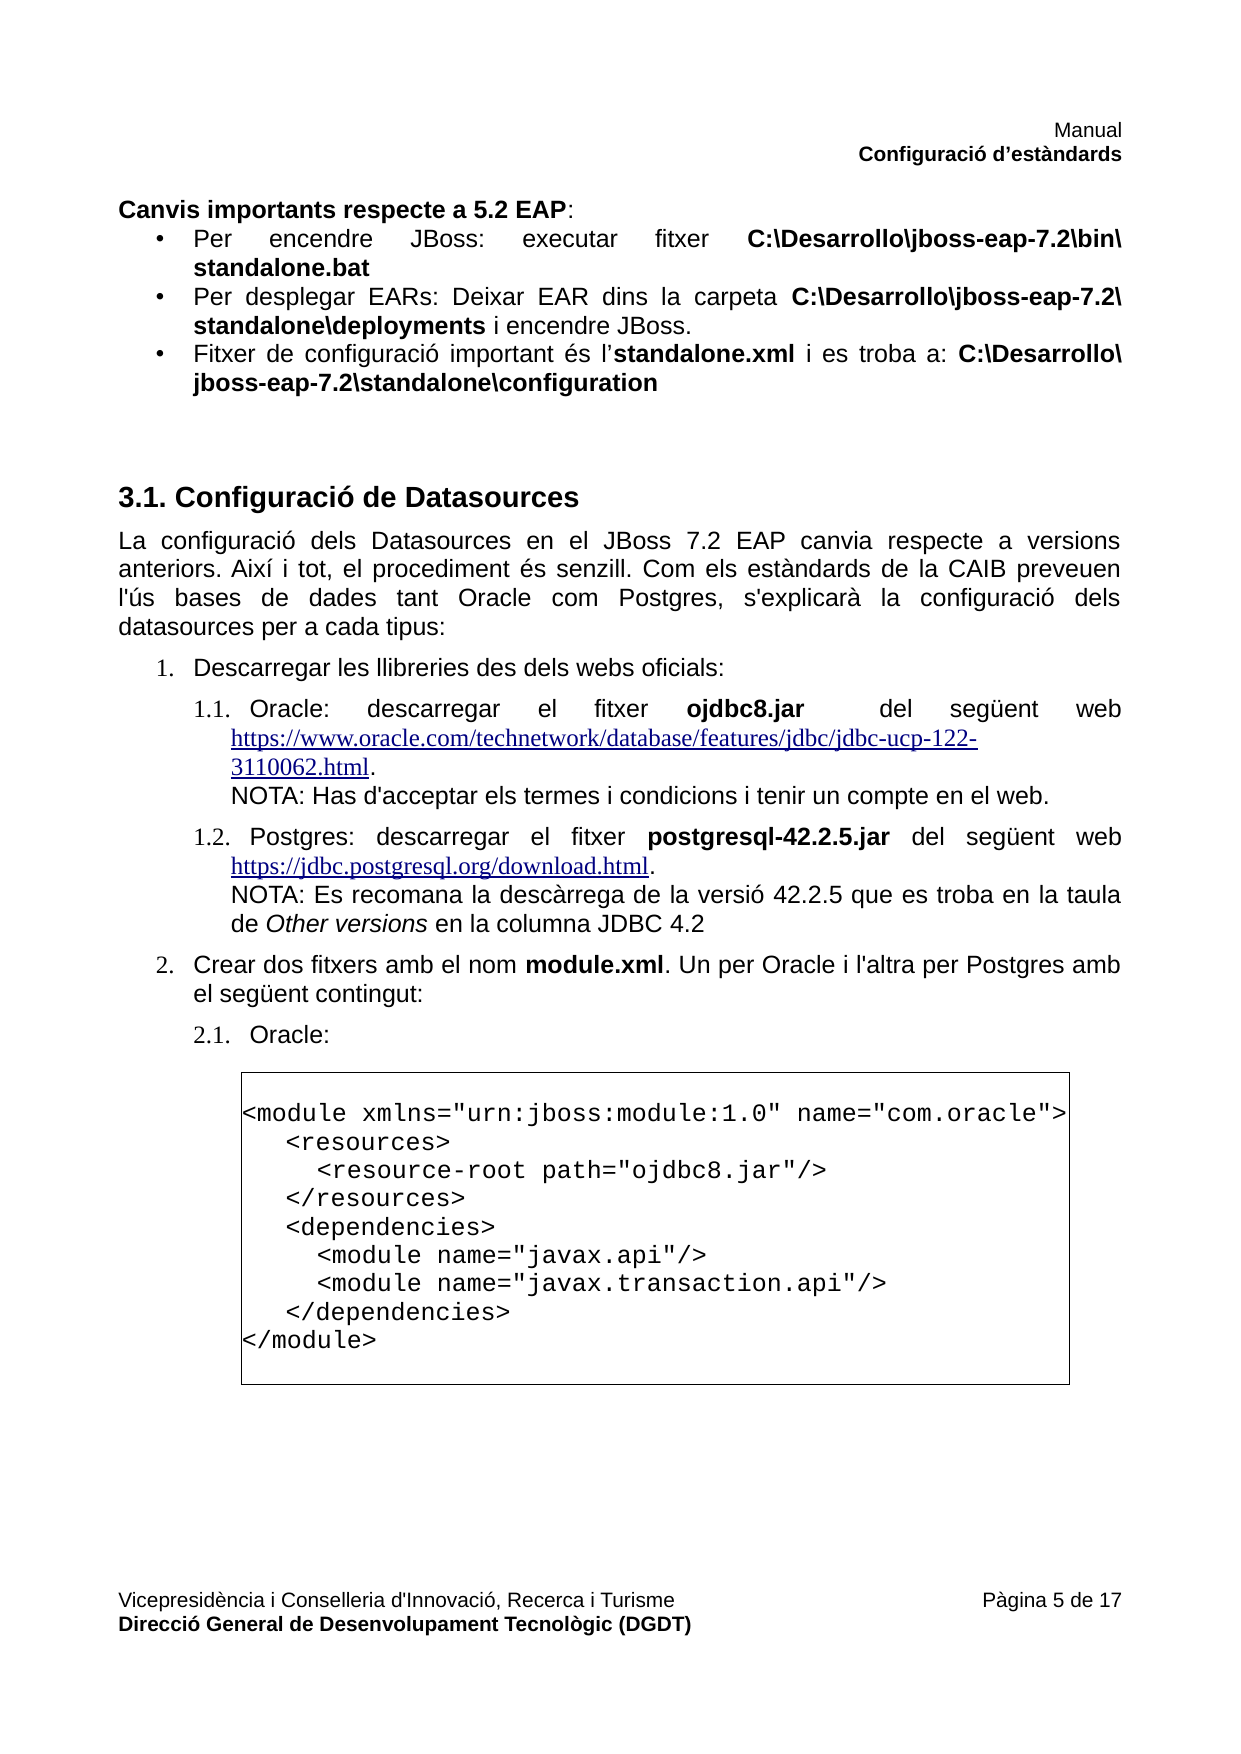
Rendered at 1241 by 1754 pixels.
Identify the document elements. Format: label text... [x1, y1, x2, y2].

list Oracle: descarregar el fitxer ojdbc8.jar del següent web https://www.oracle.com/technetwork/database/features/jdbc/jdbc-ucp-122-3110062.html. NOTA: Has d'acceptar els termes i condicions i tenir un compte en el web. [193, 694, 1122, 810]
list Descarregar les llibreries des dels webs oficials: [156, 653, 1122, 682]
list Postgres: descarregar el fitxer postgresql-42.2.5.jar del següent web https://jdbc.postgresql.org/download.html. NOTA: Es recomana la descàrrega de la versió 42.2.5 que es troba en la taula de Other versions en la columna JDBC 4.2 [193, 822, 1122, 937]
list Per encendre JBoss: executar fitxer C:\Desarrollo\jboss-eap-7.2\bin\standalone.bat [156, 224, 1122, 282]
list Per desplegar EARs: Deixar EAR dins la carpeta C:\Desarrollo\jboss-eap-7.2\standalone\deployments i encendre JBoss. [156, 282, 1122, 339]
text La configuració dels Datasources en el JBoss 7.2 EAP canvia respecte a versions anteriors. Així i tot, el procediment és senzill. Com els estàndards de la CAIB preveuen l'ús bases de dades tant Oracle com Postgres, s'explicarà la configuració dels datasources per a cada tipus: [118, 526, 1122, 641]
list Fitxer de configuració important és l’standalone.xml i es troba a: C:\Desarrollo\jboss-eap-7.2\standalone\configuration [156, 339, 1122, 397]
list Oracle: [193, 1020, 1122, 1423]
subtitle 3.1. Configuració de Datasources [118, 479, 1122, 513]
list Crear dos fitxers amb el nom module.xml. Un per Oracle i l'altra per Postgres amb el següent contingut: [156, 950, 1122, 1007]
text Canvis importants respecte a 5.2 EAP: [118, 196, 1122, 224]
